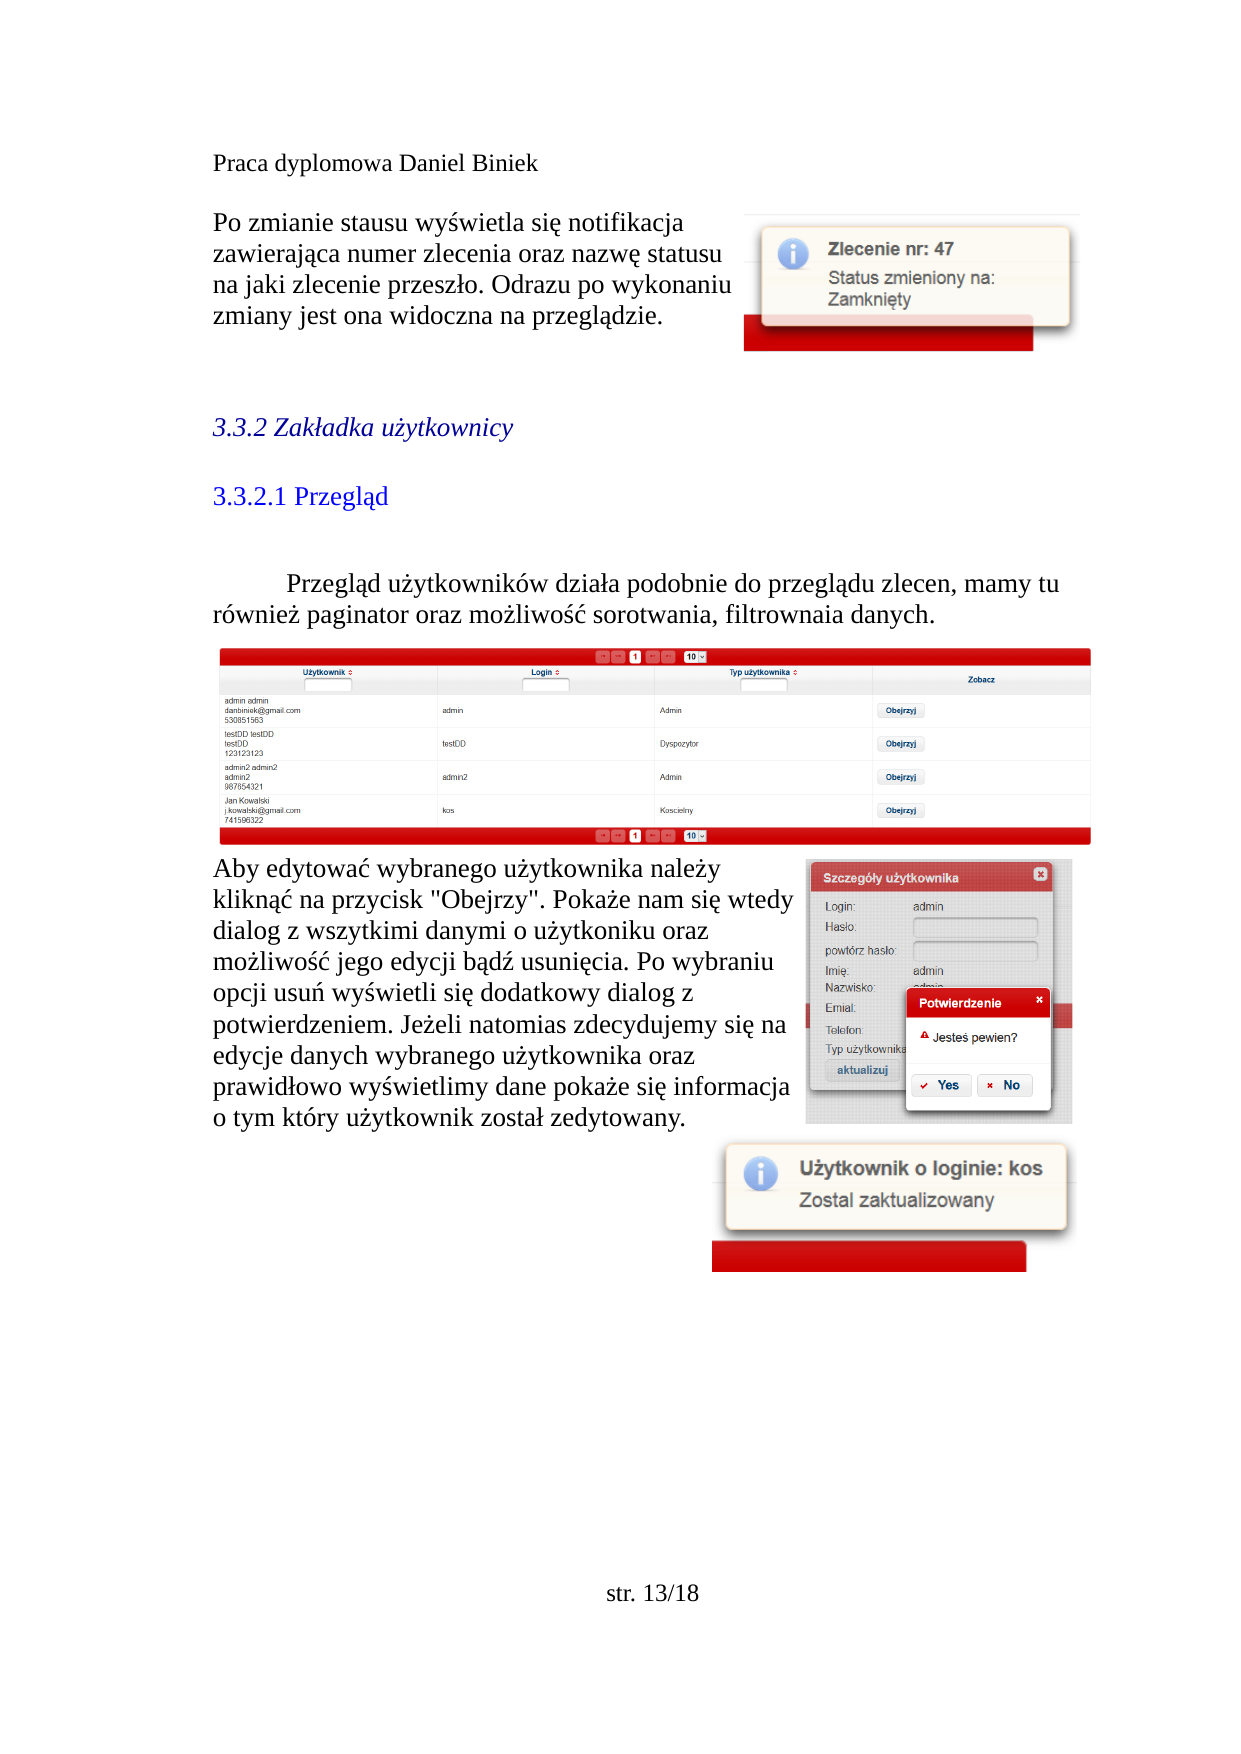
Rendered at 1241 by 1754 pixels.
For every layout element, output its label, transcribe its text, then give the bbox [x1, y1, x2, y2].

subtitle 3.3.2 Zakładka użytkownicy [213, 412, 1093, 443]
picture [805, 859, 1073, 1124]
text Aby edytować wybranego użytkownika należy kliknąć na przycisk "Obejrzy". Pokaże nam się wtedy dialog z wszytkimi danymi o użytkoniku oraz możliwość jego edycji bądź usunięcia. Po wybraniu opcji usuń wyświetli się dodatkowy dialog z potwierdzeniem. Jeżeli natomias zdecydujemy się na edycje danych wybranego użytkownika oraz prawidłowo wyświetlimy dane pokaże się informacja o tym który użytkownik został zedytowany. [213, 852, 1093, 1132]
picture [213, 642, 1094, 852]
picture [743, 210, 1081, 352]
subtitle 3.3.2.1 Przegląd [213, 480, 1093, 511]
text Przegląd użytkowników działa podobnie do przeglądu zlecen, mamy tu również paginator oraz możliwość sorotwania, filtrownaia danych. [213, 567, 1093, 630]
picture [712, 1132, 1077, 1272]
text Po zmianie stausu wyświetla się notifikacja zawierająca numer zlecenia oraz nazwę statusu na jaki zlecenie przeszło. Odrazu po wykonaniu zmiany jest ona widoczna na przeglądzie. [213, 206, 1093, 330]
